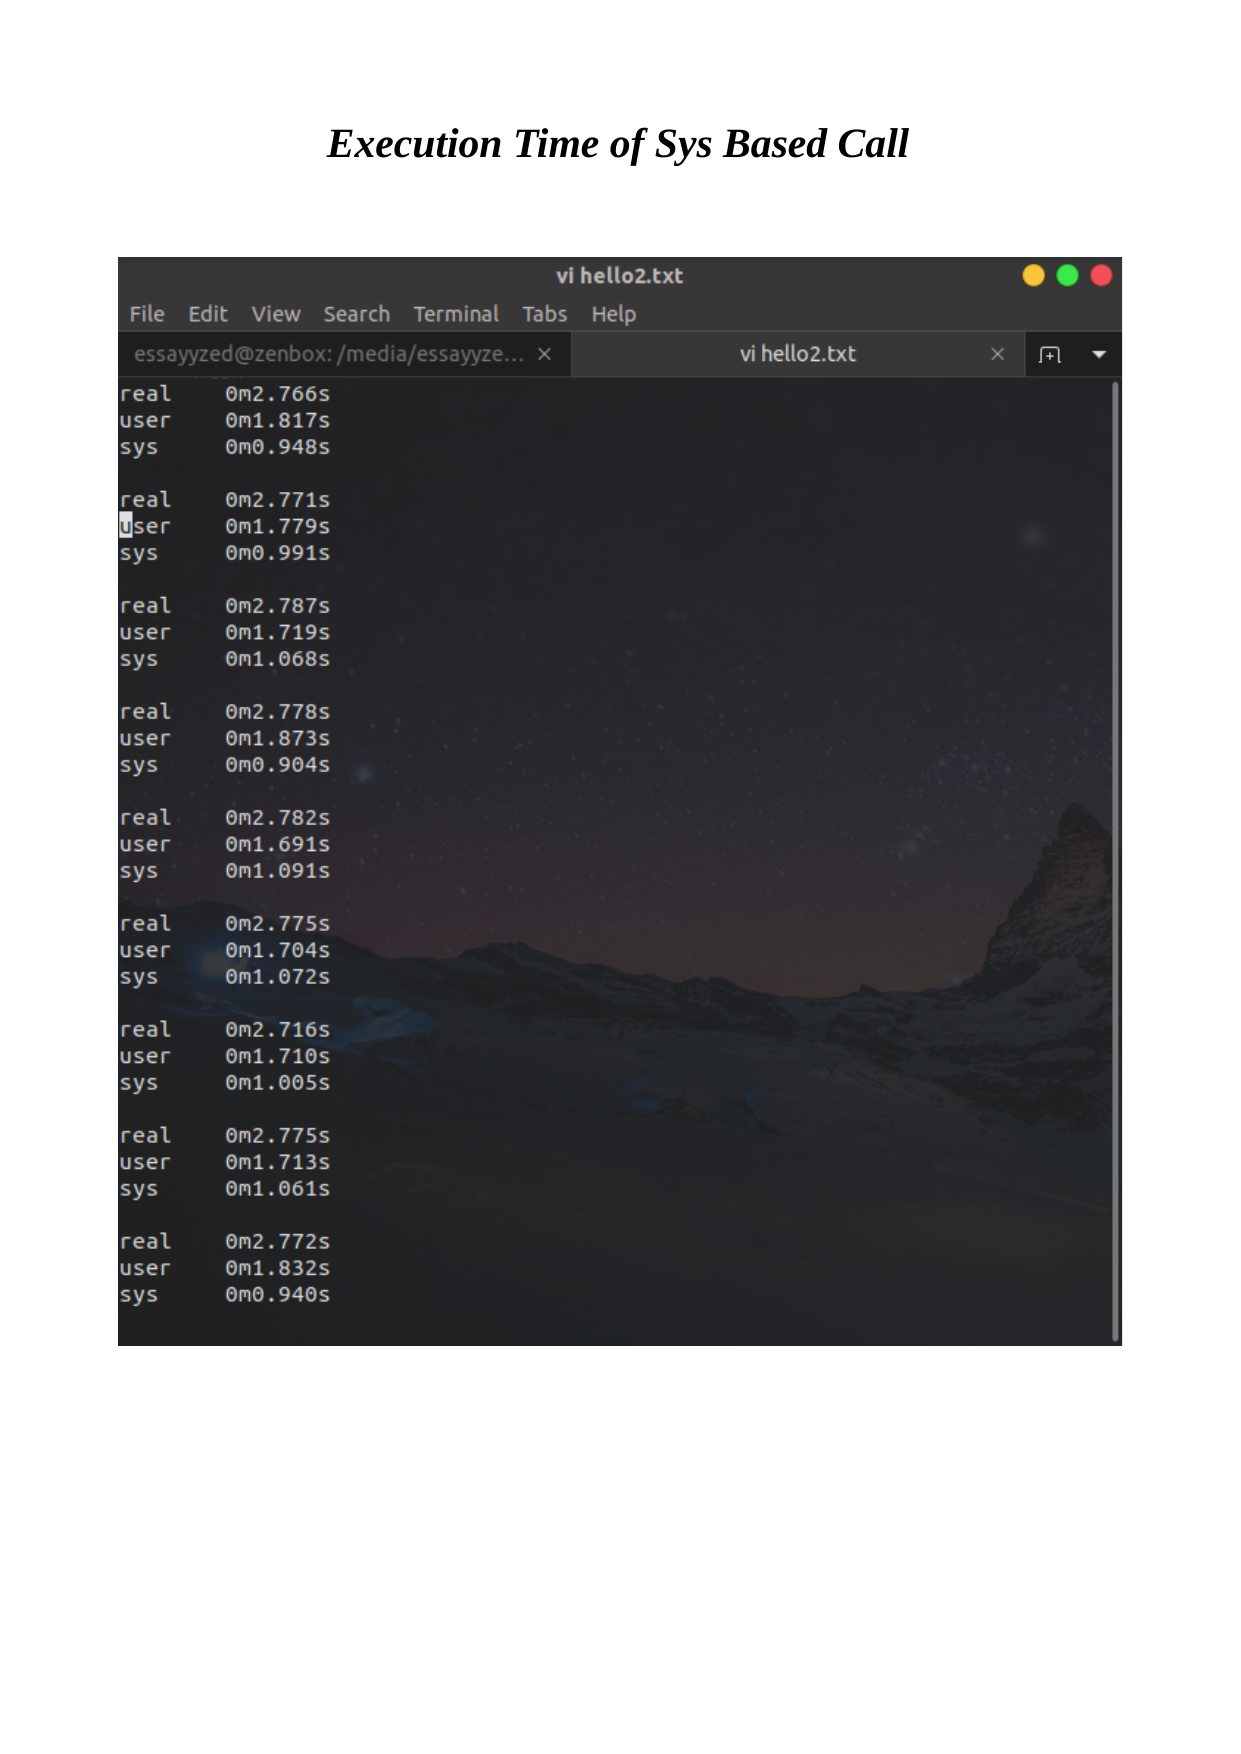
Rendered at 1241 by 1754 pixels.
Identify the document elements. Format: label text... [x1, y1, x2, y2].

text Execution Time of Sys Based Call [118, 118, 1122, 166]
picture [118, 257, 1123, 1346]
